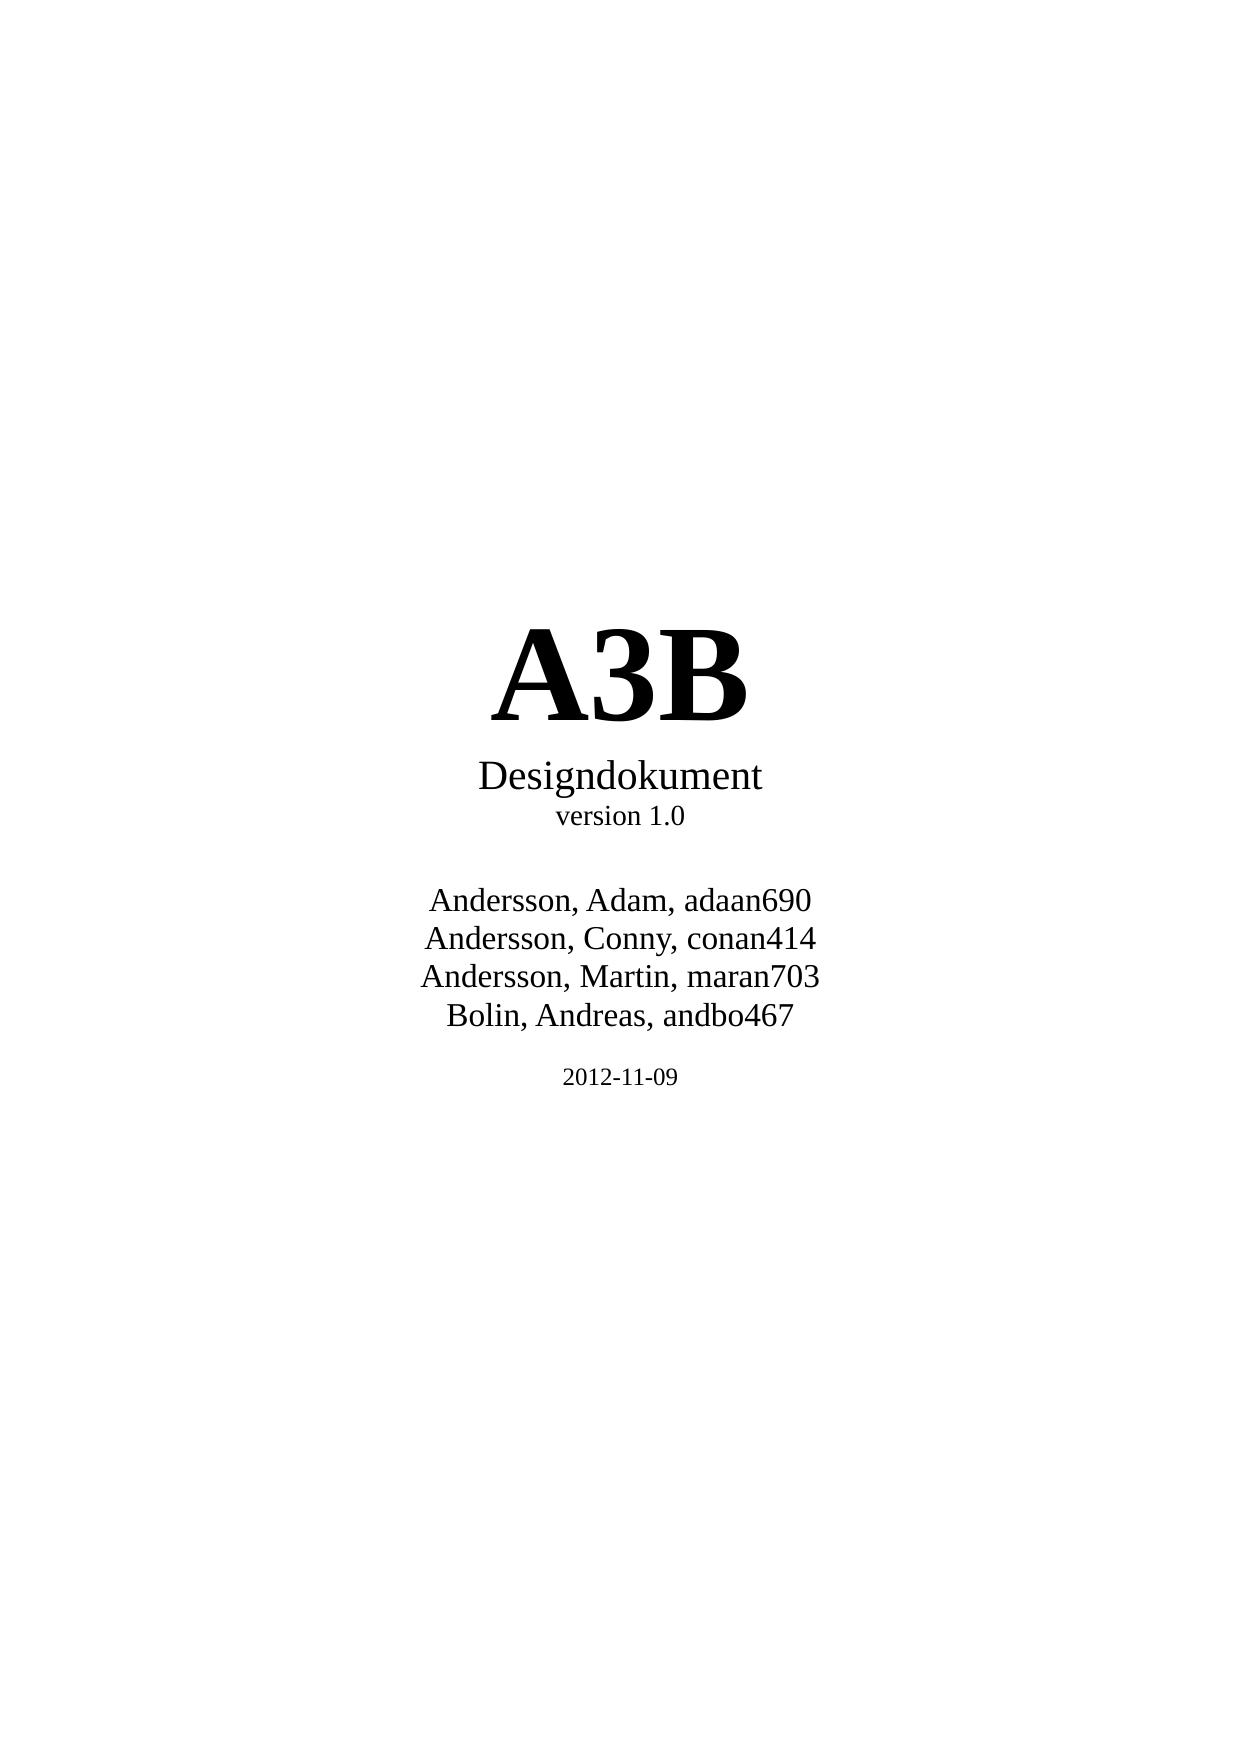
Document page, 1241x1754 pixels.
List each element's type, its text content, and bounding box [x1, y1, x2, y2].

text version 1.0 [118, 798, 1122, 832]
text A3B [118, 592, 1122, 751]
text Andersson, Martin, maran703 [118, 957, 1122, 995]
text Andersson, Adam, adaan690 [118, 880, 1122, 918]
text 2012-11-09 [118, 1062, 1122, 1091]
text Andersson, Conny, conan414 [118, 918, 1122, 957]
text Designdokument [118, 751, 1122, 798]
text Bolin, Andreas, andbo467 [118, 995, 1122, 1033]
